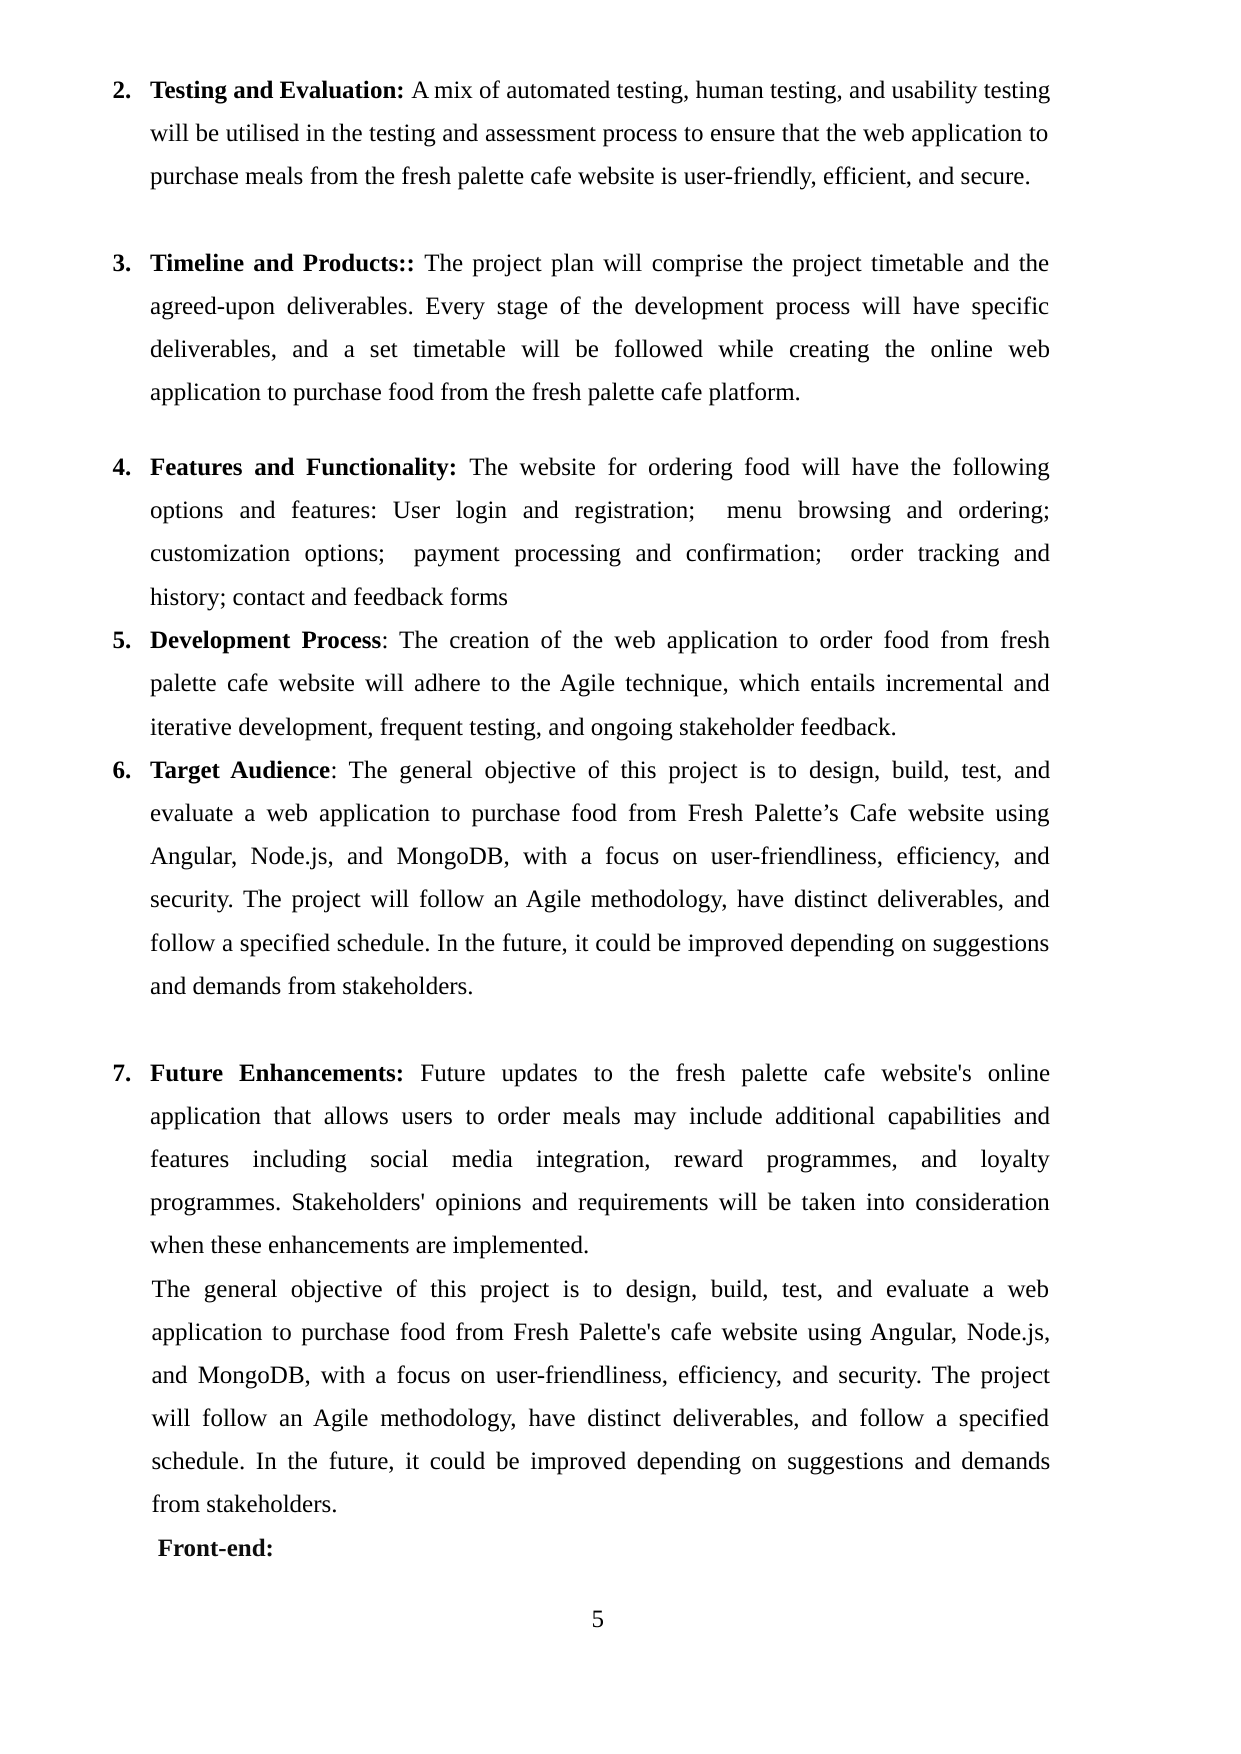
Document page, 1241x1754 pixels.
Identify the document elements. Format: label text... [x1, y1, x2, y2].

list Target Audience: The general objective of this project is to design, build, test, and evaluate a web application to purchase food from Fresh Palette’s Cafe website using Angular, Node.js, and MongoDB, with a focus on user-friendliness, efficiency, and security. The project will follow an Agile methodology, have distinct deliverables, and follow a specified schedule. In the future, it could be improved depending on suggestions and demands from stakeholders. [112, 755, 1051, 999]
list Development Process: The creation of the web application to order food from fresh palette cafe website will adhere to the Agile technique, which entails incremental and iterative development, frequent testing, and ongoing stakeholder feedback. [112, 625, 1051, 740]
text Front-end: [151, 1533, 1090, 1562]
list Features and Functionality: The website for ordering food will have the following options and features: User login and registration; menu browsing and ordering; customization options; payment processing and confirmation; order tracking and history; contact and feedback forms [112, 452, 1051, 610]
list Timeline and Products:: The project plan will comprise the project timetable and the agreed-upon deliverables. Every stage of the development process will have specific deliverables, and a set timetable will be followed while creating the online web application to purchase food from the fresh palette cafe platform. [112, 248, 1051, 406]
text The general objective of this project is to design, build, test, and evaluate a web application to purchase food from Fresh Palette's cafe website using Angular, Node.js, and MongoDB, with a focus on user-friendliness, efficiency, and security. The project will follow an Agile methodology, have distinct deliverables, and follow a specified schedule. In the future, it could be improved depending on suggestions and demands from stakeholders. [151, 1274, 1051, 1518]
list Future Enhancements: Future updates to the fresh palette cafe website's online application that allows users to order meals may include additional capabilities and features including social media integration, reward programmes, and loyalty programmes. Stakeholders' opinions and requirements will be taken into consideration when these enhancements are implemented. [112, 1058, 1051, 1259]
list Testing and Evaluation: A mix of automated testing, human testing, and usability testing will be utilised in the testing and assessment process to ensure that the web application to purchase meals from the fresh palette cafe website is user-friendly, efficient, and secure. [112, 75, 1051, 190]
